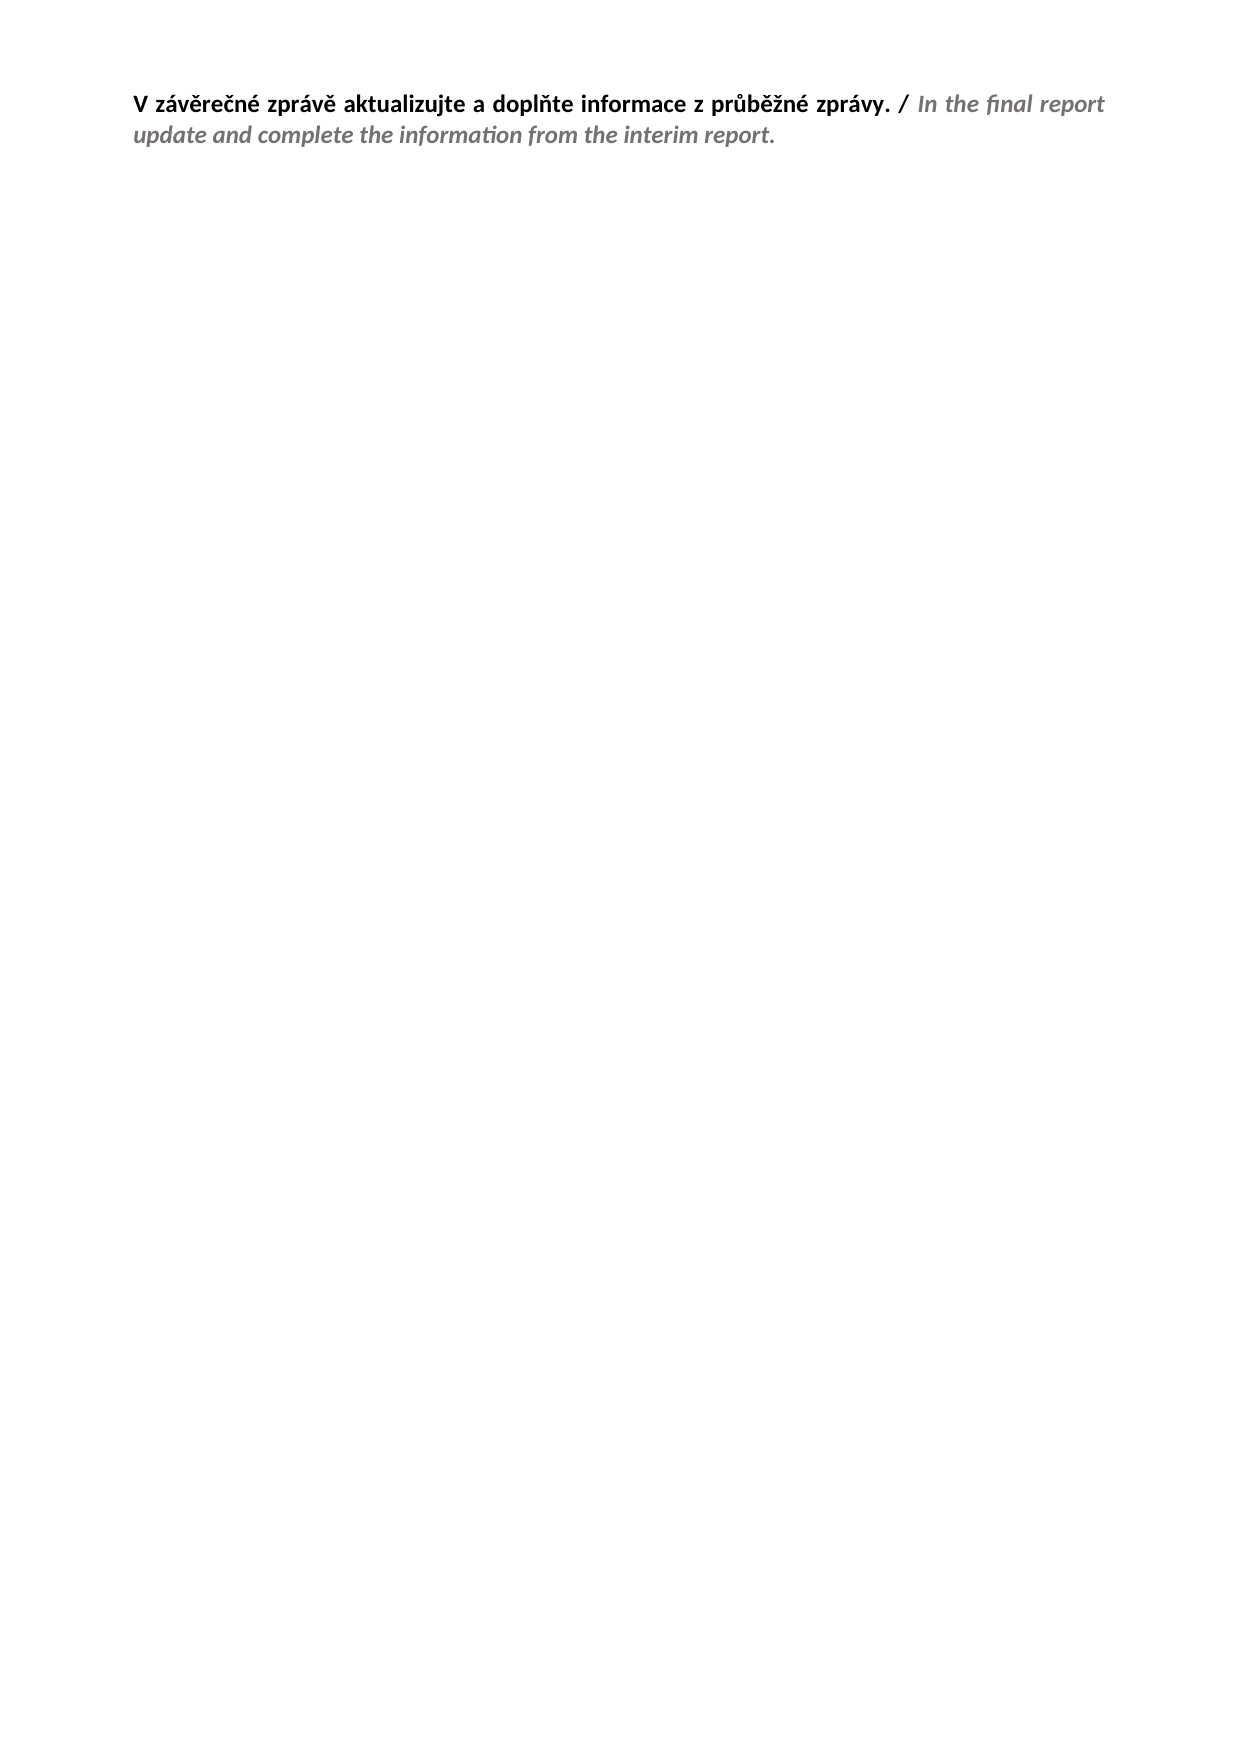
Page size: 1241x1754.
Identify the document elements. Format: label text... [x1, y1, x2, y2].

text V závěrečné zprávě aktualizujte a doplňte informace z průběžné zprávy. / In the final report update and complete the information from the interim report. [133, 89, 1107, 150]
